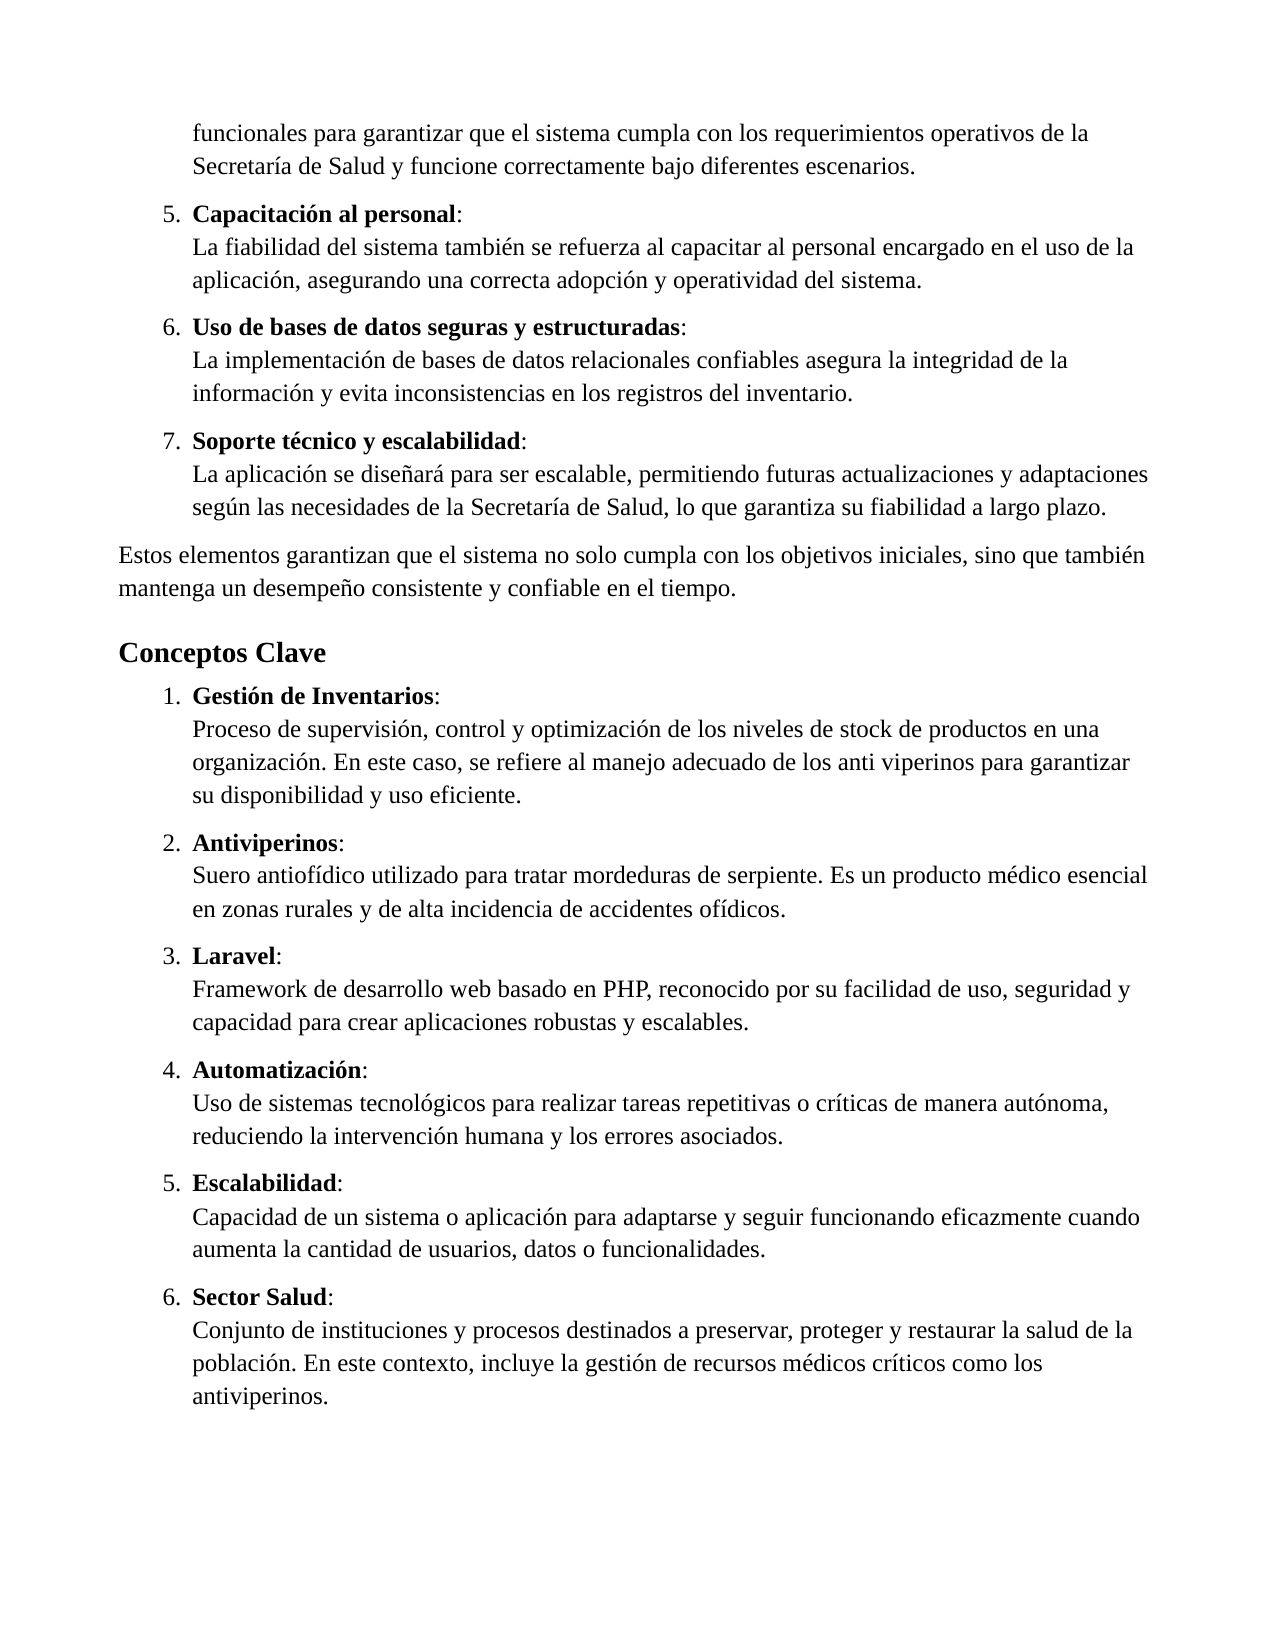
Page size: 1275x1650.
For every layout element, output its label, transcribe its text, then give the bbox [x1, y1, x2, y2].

list Capacitación al personal: La fiabilidad del sistema también se refuerza al capacitar al personal encargado en el uso de la aplicación, asegurando una correcta adopción y operatividad del sistema. [162, 199, 1157, 293]
list Uso de bases de datos seguras y estructuradas: La implementación de bases de datos relacionales confiables asegura la integridad de la información y evita inconsistencias en los registros del inventario. [162, 312, 1157, 407]
list Antiviperinos: Suero antiofídico utilizado para tratar mordeduras de serpiente. Es un producto médico esencial en zonas rurales y de alta incidencia de accidentes ofídicos. [162, 828, 1157, 922]
list Gestión de Inventarios: Proceso de supervisión, control y optimización de los niveles de stock de productos en una organización. En este caso, se refiere al manejo adecuado de los anti viperinos para garantizar su disponibilidad y uso eficiente. [162, 681, 1157, 809]
list Escalabilidad: Capacidad de un sistema o aplicación para adaptarse y seguir funcionando eficazmente cuando aumenta la cantidad de usuarios, datos o funcionalidades. [162, 1168, 1157, 1263]
list Sector Salud: Conjunto de instituciones y procesos destinados a preservar, proteger y restaurar la salud de la población. En este contexto, incluye la gestión de recursos médicos críticos como los antiviperinos. [162, 1282, 1157, 1410]
list funcionales para garantizar que el sistema cumpla con los requerimientos operativos de la Secretaría de Salud y funcione correctamente bajo diferentes escenarios. [162, 118, 1157, 180]
subtitle Conceptos Clave [118, 635, 1157, 668]
list Automatización: Uso de sistemas tecnológicos para realizar tareas repetitivas o críticas de manera autónoma, reduciendo la intervención humana y los errores asociados. [162, 1055, 1157, 1150]
text Estos elementos garantizan que el sistema no solo cumpla con los objetivos iniciales, sino que también mantenga un desempeño consistente y confiable en el tiempo. [118, 540, 1157, 601]
list Laravel: Framework de desarrollo web basado en PHP, reconocido por su facilidad de uso, seguridad y capacidad para crear aplicaciones robustas y escalables. [162, 941, 1157, 1036]
list Soporte técnico y escalabilidad: La aplicación se diseñará para ser escalable, permitiendo futuras actualizaciones y adaptaciones según las necesidades de la Secretaría de Salud, lo que garantiza su fiabilidad a largo plazo. [162, 426, 1157, 521]
